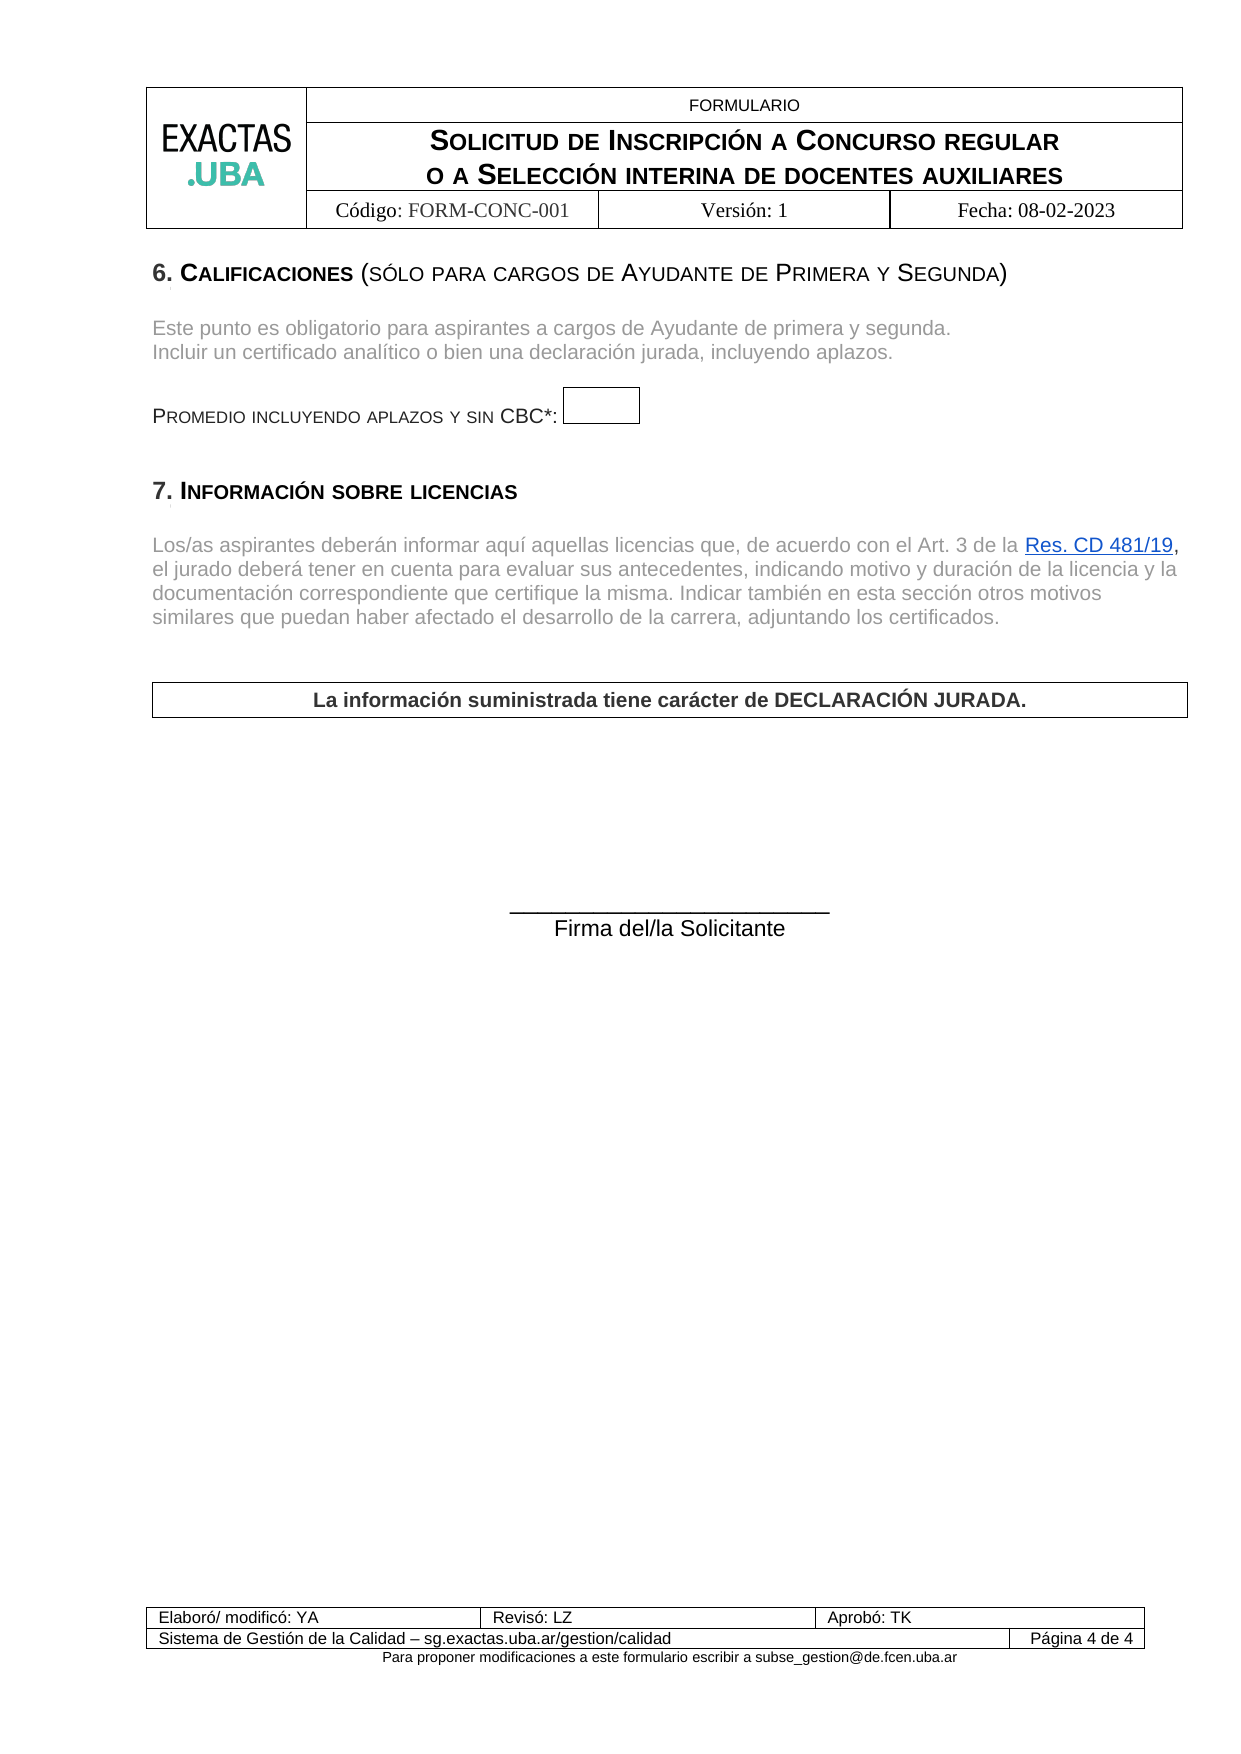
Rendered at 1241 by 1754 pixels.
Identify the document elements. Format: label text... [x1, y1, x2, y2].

text 7. Información sobre licencias [152, 476, 1188, 533]
text Este punto es obligatorio para aspirantes a cargos de Ayudante de primera y segunda. Incluir un certificado analítico o bien una declaración jurada, incluyendo aplazos. [152, 316, 1188, 363]
text Los/as aspirantes deberán informar aquí aquellas licencias que, de acuerdo con el Art. 3 de la Res. CD 481/19, el jurado deberá tener en cuenta para evaluar sus antecedentes, indicando motivo y duración de la licencia y la documentación correspondiente que certifique la misma. Indicar también en esta sección otros motivos similares que puedan haber afectado el desarrollo de la carrera, adjuntando los certificados. [152, 533, 1188, 629]
text Promedio incluyendo aplazos y sin CBC*: [152, 387, 1188, 428]
text _______________________ [152, 886, 1188, 915]
text Firma del/la Solicitante [152, 915, 1188, 941]
table_header La información suministrada tiene carácter de DECLARACIÓN JURADA. [153, 683, 1187, 717]
picture [158, 116, 296, 192]
text 6. Calificaciones (sólo para cargos de Ayudante de Primera y Segunda) [152, 258, 1188, 316]
